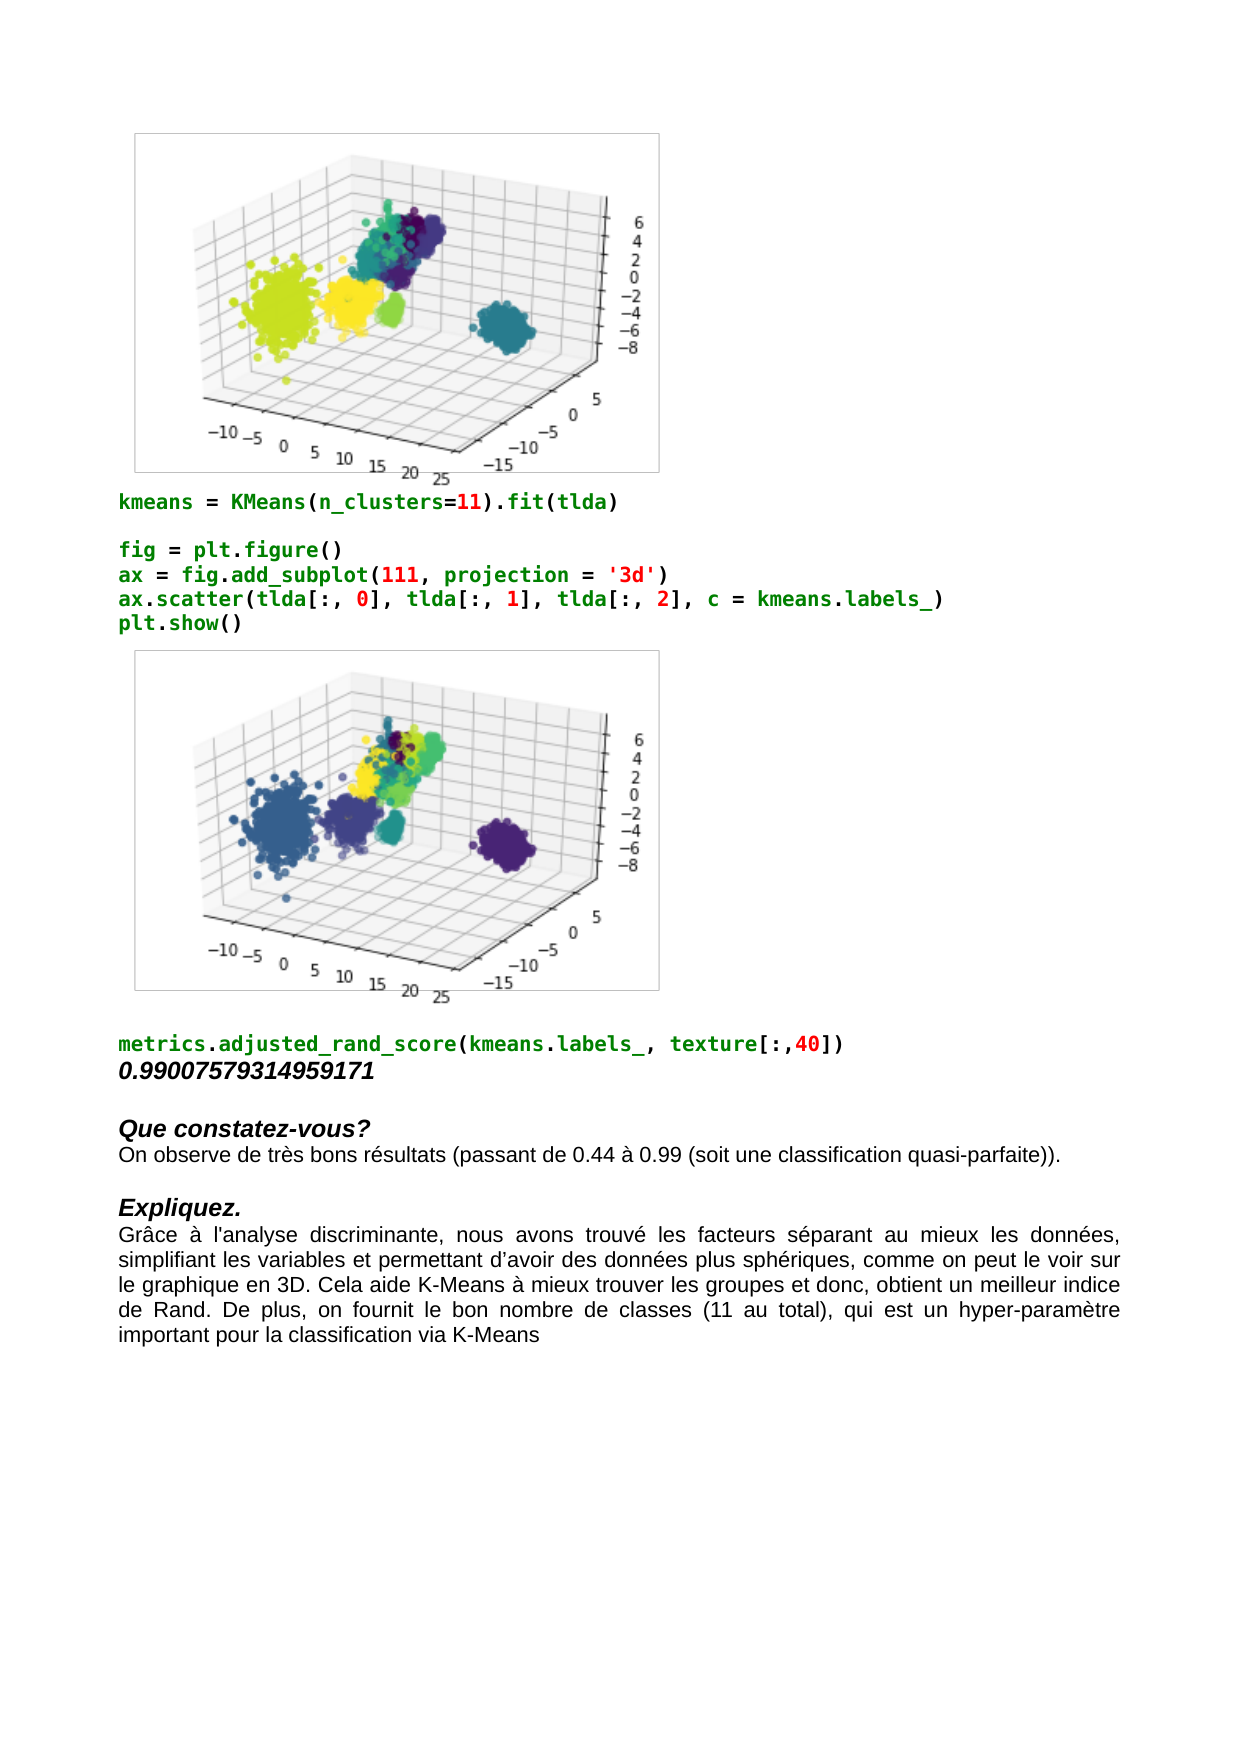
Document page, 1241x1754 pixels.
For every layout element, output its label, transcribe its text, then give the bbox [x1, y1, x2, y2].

text Que constatez-vous? [118, 1113, 1122, 1142]
text metrics.adjusted_rand_score(kmeans.labels_, texture[:,40]) [118, 1032, 1122, 1056]
text 0.99007579314959171 [118, 1056, 1122, 1085]
text Expliquez. [118, 1193, 1122, 1221]
text fig = plt.figure() [118, 538, 1122, 563]
picture [118, 118, 675, 490]
text On observe de très bons résultats (passant de 0.44 à 0.99 (soit une classification quasi-parfaite)). [118, 1142, 1122, 1167]
text ax = fig.add_subplot(111, projection = '3d') [118, 563, 1122, 587]
text Grâce à l'analyse discriminante, nous avons trouvé les facteurs séparant au mieux les données, simplifiant les variables et permettant d’avoir des données plus sphériques, comme on peut le voir sur le graphique en 3D. Cela aide K-Means à mieux trouver les groupes et donc, obtient un meilleur indice de Rand. De plus, on fournit le bon nombre de classes (11 au total), qui est un hyper-paramètre important pour la classification via K-Means [118, 1221, 1122, 1347]
text ax.scatter(tlda[:, 0], tlda[:, 1], tlda[:, 2], c = kmeans.labels_) [118, 587, 1122, 611]
text plt.show() [118, 611, 1122, 636]
text kmeans = KMeans(n_clusters=11).fit(tlda) [118, 490, 1122, 514]
picture [118, 635, 675, 1008]
